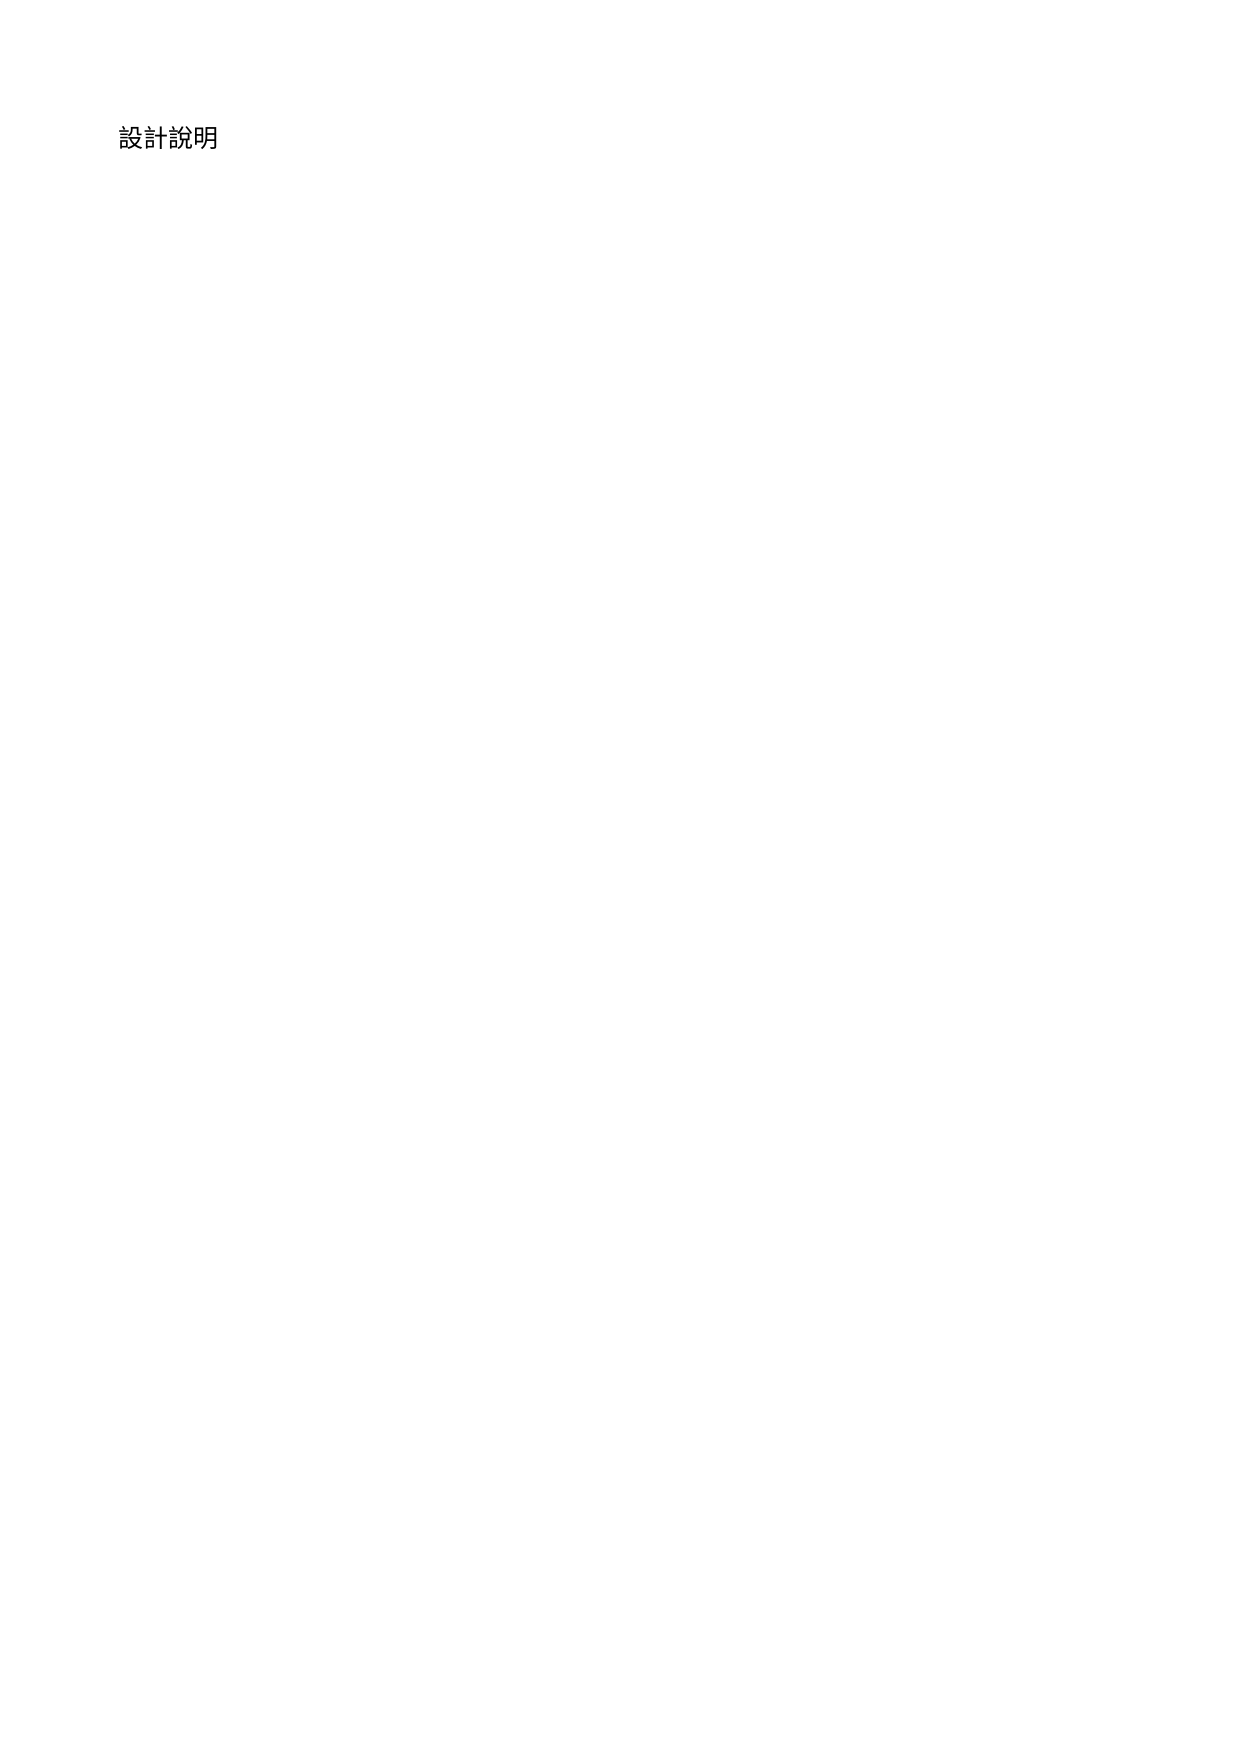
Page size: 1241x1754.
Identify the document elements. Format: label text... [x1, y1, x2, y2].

text 設計說明 [118, 118, 1122, 154]
